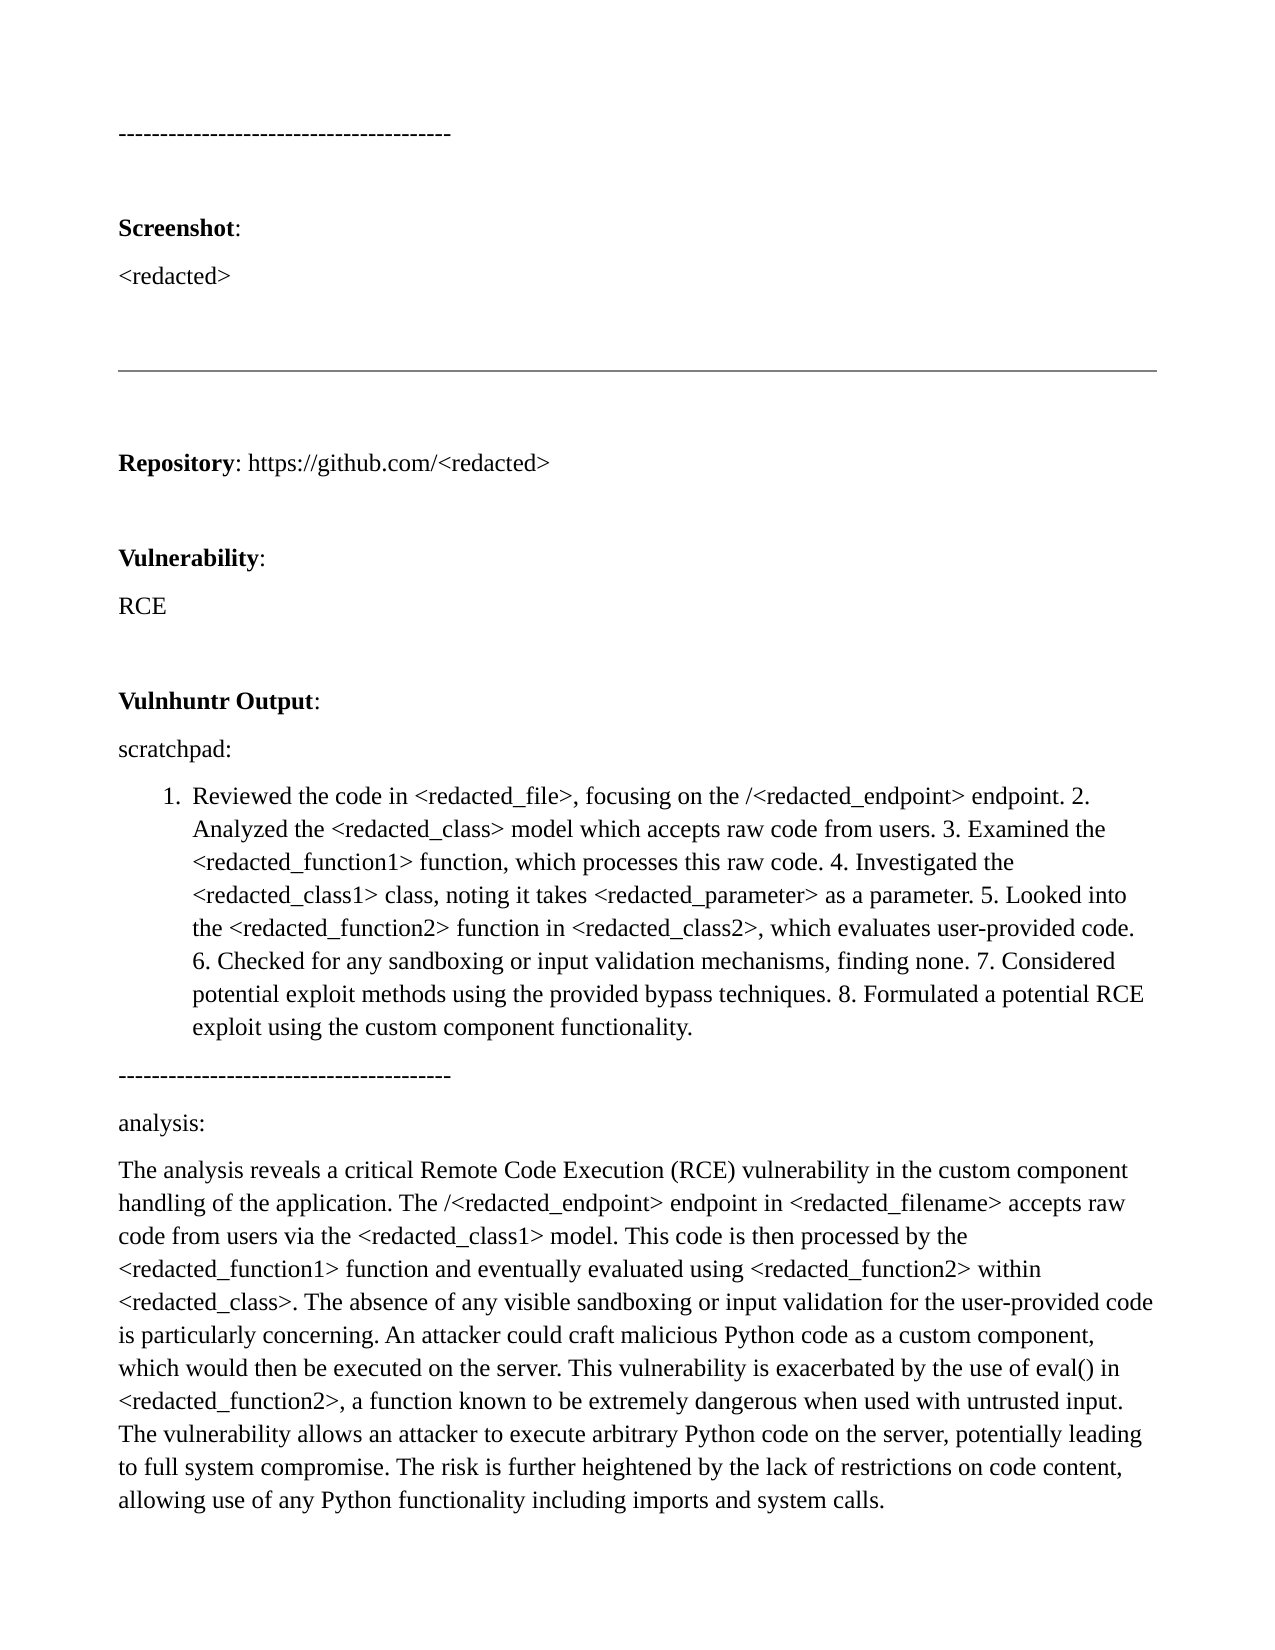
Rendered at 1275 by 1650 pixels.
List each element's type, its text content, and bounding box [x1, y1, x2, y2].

text <redacted> [118, 261, 1157, 290]
text ---------------------------------------- [118, 118, 1157, 147]
text analysis: [118, 1108, 1157, 1136]
text Repository: https://github.com/<redacted> [118, 448, 1157, 477]
text RCE [118, 591, 1157, 619]
text Vulnhuntr Output: [118, 686, 1157, 715]
text The analysis reveals a critical Remote Code Execution (RCE) vulnerability in the custom component handling of the application. The /<redacted_endpoint> endpoint in <redacted_filename> accepts raw code from users via the <redacted_class1> model. This code is then processed by the <redacted_function1> function and eventually evaluated using <redacted_function2> within <redacted_class>. The absence of any visible sandboxing or input validation for the user-provided code is particularly concerning. An attacker could craft malicious Python code as a custom component, which would then be executed on the server. This vulnerability is exacerbated by the use of eval() in <redacted_function2>, a function known to be extremely dangerous when used with untrusted input. The vulnerability allows an attacker to execute arbitrary Python code on the server, potentially leading to full system compromise. The risk is further heightened by the lack of restrictions on code content, allowing use of any Python functionality including imports and system calls. [118, 1155, 1157, 1514]
text Vulnerability: [118, 543, 1157, 572]
list Reviewed the code in <redacted_file>, focusing on the /<redacted_endpoint> endpoint. 2. Analyzed the <redacted_class> model which accepts raw code from users. 3. Examined the <redacted_function1> function, which processes this raw code. 4. Investigated the <redacted_class1> class, noting it takes <redacted_parameter> as a parameter. 5. Looked into the <redacted_function2> function in <redacted_class2>, which evaluates user-provided code. 6. Checked for any sandboxing or input validation mechanisms, finding none. 7. Considered potential exploit methods using the provided bypass techniques. 8. Formulated a potential RCE exploit using the custom component functionality. [162, 781, 1157, 1041]
text ---------------------------------------- [118, 1060, 1157, 1089]
text Screenshot: [118, 213, 1157, 242]
text scratchpad: [118, 734, 1157, 762]
